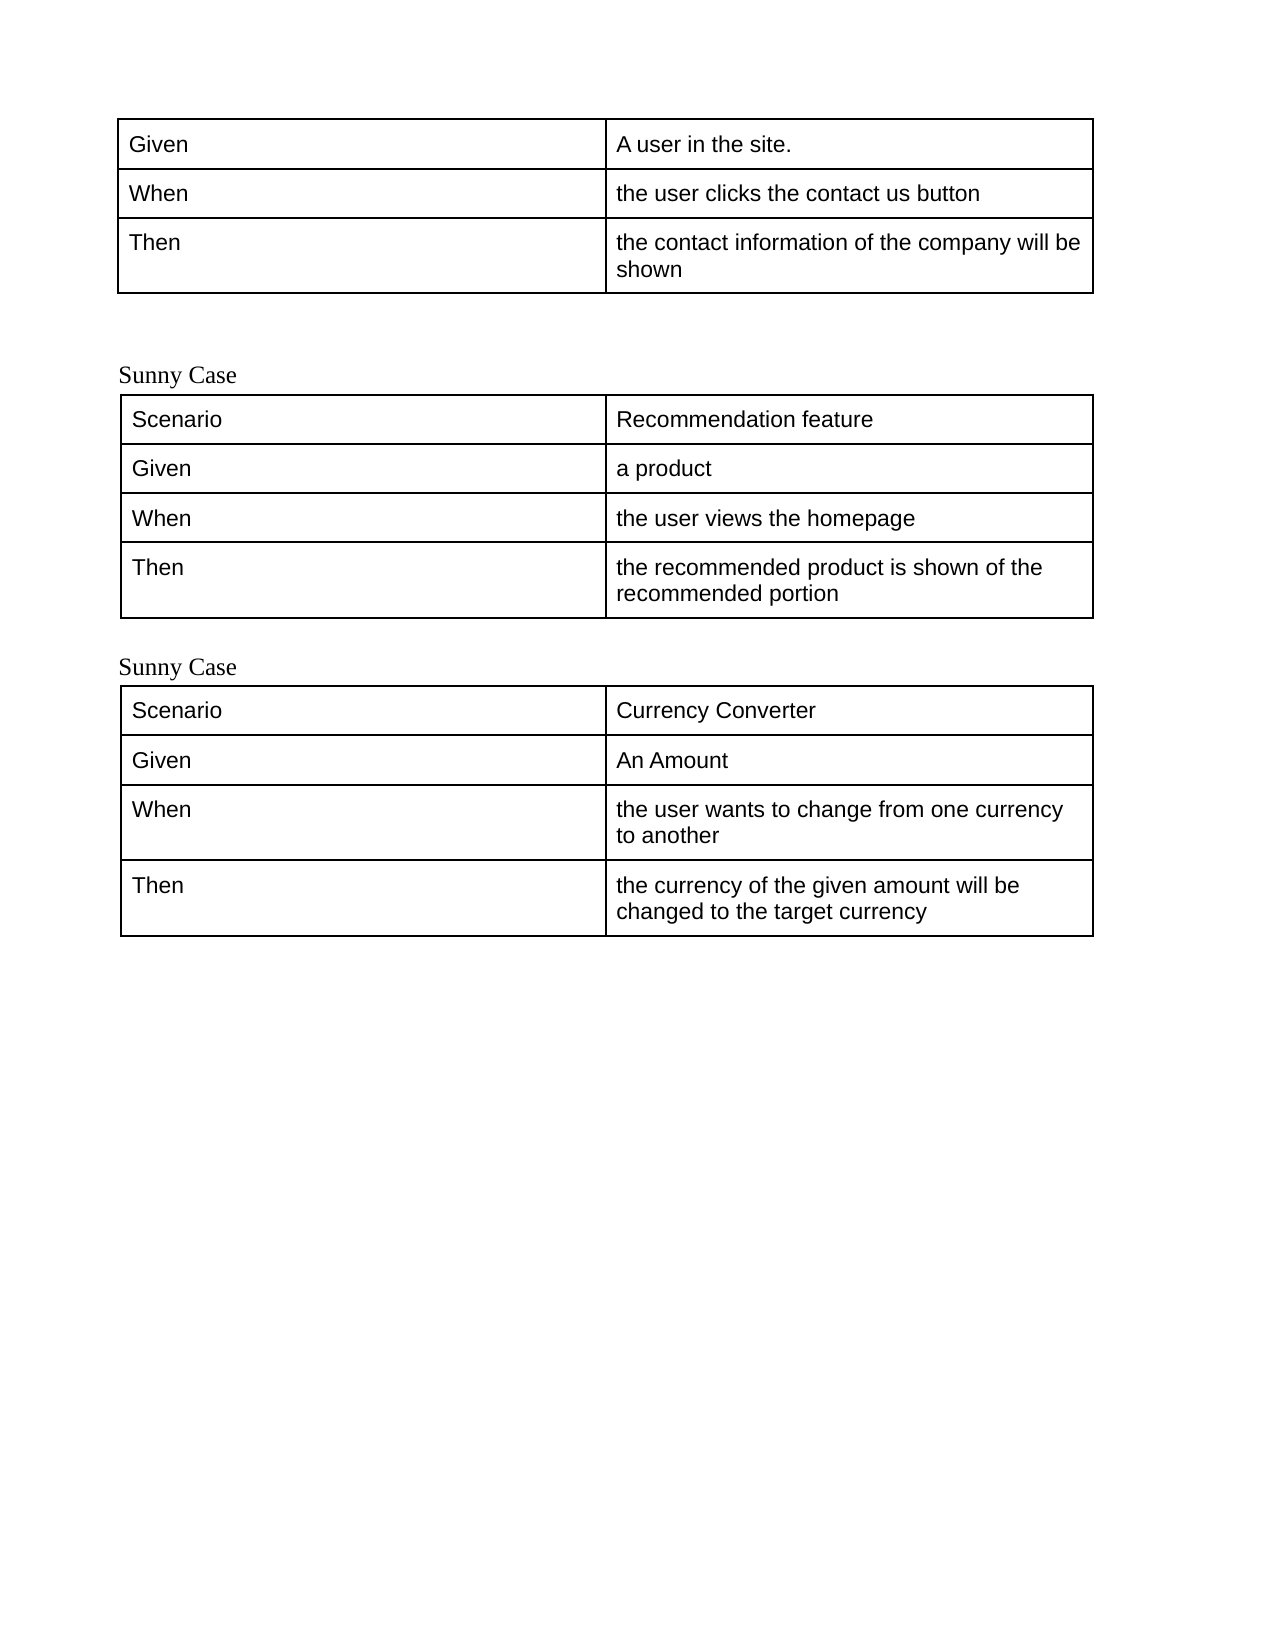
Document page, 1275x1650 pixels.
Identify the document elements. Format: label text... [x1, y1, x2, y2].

table_cell the contact information of the company will be shown [607, 219, 1092, 292]
table_cell Given [122, 445, 605, 492]
table_cell When [122, 786, 605, 859]
table_cell the user clicks the contact us button [607, 170, 1092, 217]
table_cell the recommended product is shown of the recommended portion [607, 543, 1092, 617]
text Sunny Case [118, 652, 1157, 681]
table_cell Given [122, 736, 605, 783]
table_cell When [119, 170, 605, 217]
table_cell Then [122, 861, 605, 935]
table_cell Given [119, 120, 605, 167]
table_header Currency Converter [607, 687, 1092, 734]
table_cell the currency of the given amount will be changed to the target currency [607, 861, 1092, 935]
table_header Scenario [122, 687, 605, 734]
table_header Scenario [122, 396, 605, 443]
table_cell Then [119, 219, 605, 292]
table_cell the user views the homepage [607, 494, 1092, 541]
table_cell An Amount [607, 736, 1092, 783]
table_header Recommendation feature [607, 396, 1092, 443]
table_cell a product [607, 445, 1092, 492]
table_cell Then [122, 543, 605, 617]
table_cell A user in the site. [607, 120, 1092, 167]
table_cell When [122, 494, 605, 541]
table_cell the user wants to change from one currency to another [607, 786, 1092, 859]
text Sunny Case [118, 360, 1157, 389]
